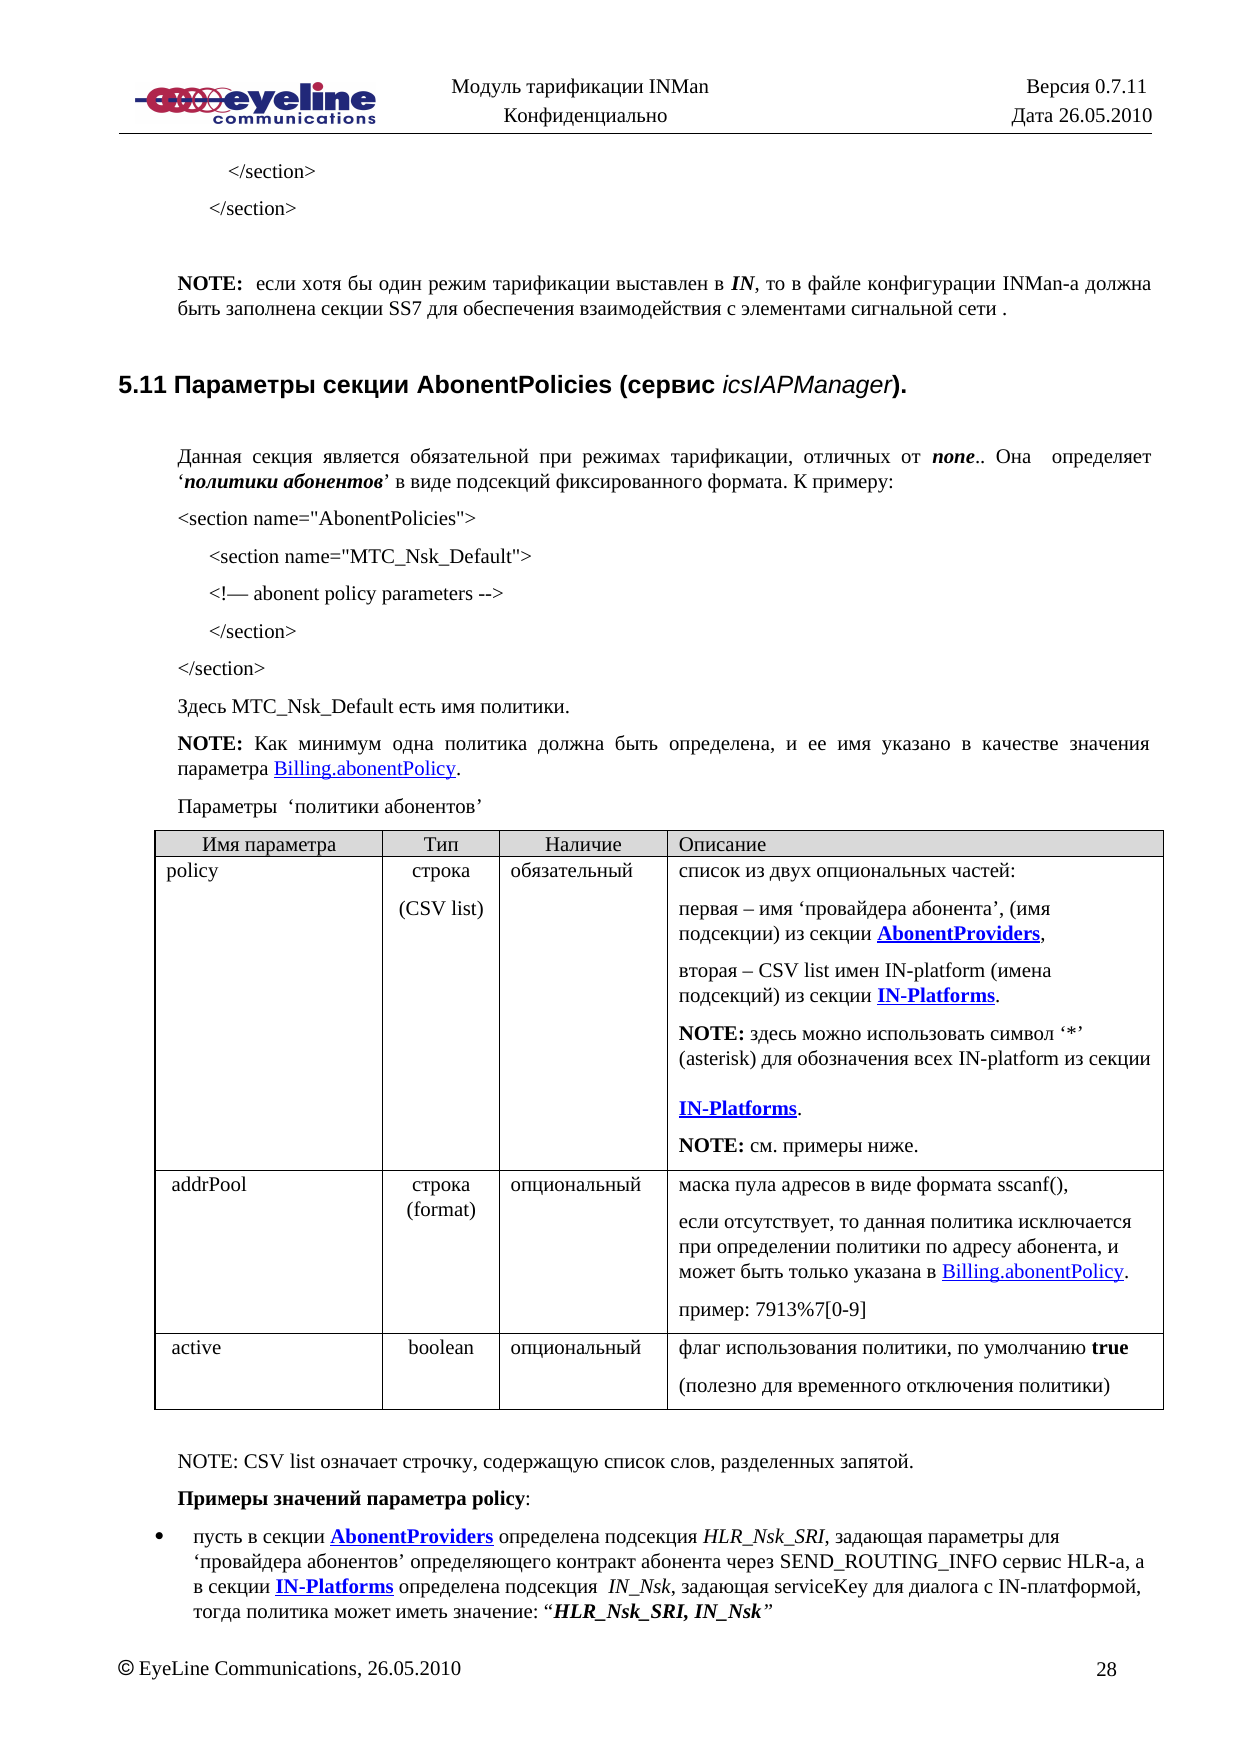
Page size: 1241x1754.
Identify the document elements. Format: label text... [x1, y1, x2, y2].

text Параметры ‘политики абонентов’ [177, 793, 1151, 818]
table_cell addrPool [156, 1171, 382, 1333]
text </section> [177, 655, 1151, 680]
table_cell policy [156, 857, 382, 1170]
subtitle Параметры секции AbonentPolicies (сервис icsIAPManager). [118, 370, 1151, 399]
text </section> [177, 195, 1151, 220]
text <section name="AbonentPolicies"> [177, 505, 1151, 530]
list пусть в секции AbonentProviders определена подсекция HLR_Nsk_SRI, задающая параметры для ‘провайдера абонентов’ определяющего контракт абонента через SEND_ROUTING_INFO сервис HLR-a, а в секции IN-Platforms определена подсекция IN_Nsk, задающая serviceKey для диалога с IN-платформой, тогда политика может иметь значение: “HLR_Nsk_SRI, IN_Nsk” [156, 1523, 1151, 1623]
text Примеры значений параметра policy: [177, 1485, 1151, 1510]
table_cell опциональный [500, 1334, 667, 1409]
picture [135, 82, 376, 124]
table_cell строка (format) [383, 1171, 499, 1333]
table_cell список из двух опциональных частей: первая – имя ‘провайдера абонента’, (имя подсекции) из секции AbonentProviders, вторая – CSV list имен IN-platform (имена подсекций) из секции IN-Platforms. NOTE: здесь можно использовать символ ‘*’ (asterisk) для обозначения всех IN-platform из секции IN-Platforms. NOTE: см. примеры ниже. [668, 857, 1163, 1170]
table_cell флаг использования политики, по умолчанию true (полезно для временного отключения политики) [668, 1334, 1163, 1409]
text </section> [207, 158, 1151, 183]
table_header Имя параметра [156, 831, 382, 856]
text </section> [177, 618, 1151, 643]
table_header Наличие [500, 831, 667, 856]
table_cell обязательный [500, 857, 667, 1170]
text Здесь MTC_Nsk_Default есть имя политики. [177, 693, 1151, 718]
table_header Тип [383, 831, 499, 856]
table_cell опциональный [500, 1171, 667, 1333]
table_cell boolean [383, 1334, 499, 1409]
text <!— abonent policy parameters --> [177, 580, 1151, 605]
table_cell маска пула адресов в виде формата sscanf(), если отсутствует, то данная политика исключается при определении политики по адресу абонента, и может быть только указана в Billing.abonentPolicy. пример: 7913%7[0-9] [668, 1171, 1163, 1333]
text NOTE: CSV list означает строчку, содержащую список слов, разделенных запятой. [177, 1448, 1151, 1473]
text Данная секция является обязательной при режимах тарификации, отличных от none.. Она определяет ‘политики абонентов’ в виде подсекций фиксированного формата. К примеру: [177, 443, 1151, 493]
text NOTE: если хотя бы один режим тарификации выставлен в IN, то в файле конфигурации INMan-a должна быть заполнена секции SS7 для обеспечения взаимодействия с элементами сигнальной сети . [177, 270, 1151, 320]
table_cell строка (CSV list) [383, 857, 499, 1170]
table_header Описание [668, 831, 1163, 856]
table_cell active [156, 1334, 382, 1409]
text <section name="MTC_Nsk_Default"> [177, 543, 1151, 568]
text NOTE: Как минимум одна политика должна быть определена, и ее имя указано в качестве значения параметра Billing.abonentPolicy. [177, 730, 1151, 780]
